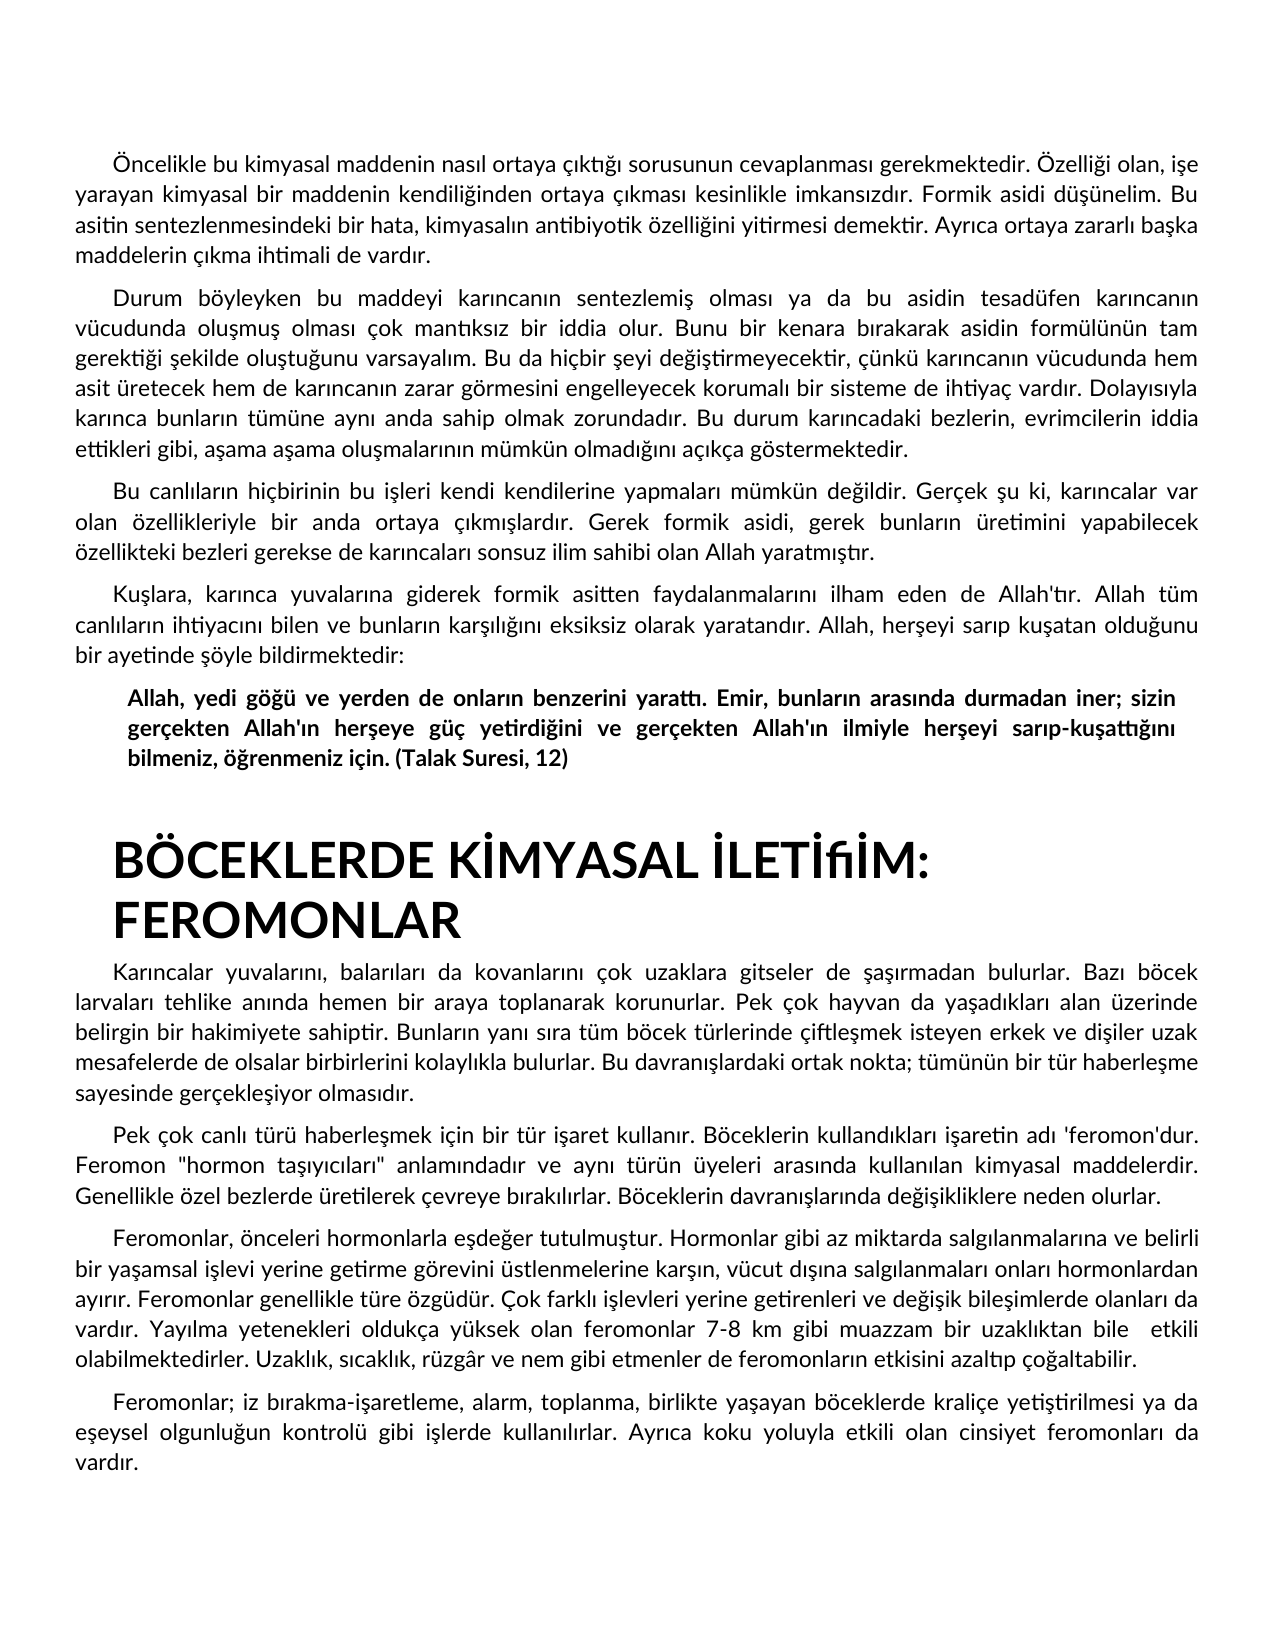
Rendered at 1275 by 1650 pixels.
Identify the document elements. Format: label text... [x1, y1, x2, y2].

text Karıncalar yuvalarını, balarıları da kovanlarını çok uzaklara gitseler de şaşırmadan bulurlar. Bazı böcek larvaları tehlike anında hemen bir araya toplanarak korunurlar. Pek çok hayvan da yaşadıkları alan üzerinde belirgin bir hakimiyete sahiptir. Bunların yanı sıra tüm böcek türlerinde çiftleşmek isteyen erkek ve dişiler uzak mesafelerde de olsalar birbirlerini kolaylıkla bulurlar. Bu davranışlardaki ortak nokta; tümünün bir tür haberleşme sayesinde gerçekleşiyor olmasıdır. [75, 957, 1200, 1106]
text Öncelikle bu kimyasal maddenin nasıl ortaya çıktığı sorusunun cevaplanması gerekmektedir. Özelliği olan, işe yarayan kimyasal bir maddenin kendiliğinden ortaya çıkması kesinlikle imkansızdır. Formik asidi düşünelim. Bu asitin sentezlenmesindeki bir hata, kimyasalın antibiyotik özelliğini yitirmesi demektir. Ayrıca ortaya zararlı başka maddelerin çıkma ihtimali de vardır. [75, 150, 1200, 268]
text Feromonlar; iz bırakma-işaretleme, alarm, toplanma, birlikte yaşayan böceklerde kraliçe yetiştirilmesi ya da eşeysel olgunluğun kontrolü gibi işlerde kullanılırlar. Ayrıca koku yoluyla etkili olan cinsiyet feromonları da vardır. [75, 1388, 1200, 1476]
text Kuşlara, karınca yuvalarına giderek formik asitten faydalanmalarını ilham eden de Allah'tır. Allah tüm canlıların ihtiyacını bilen ve bunların karşılığını eksiksiz olarak yaratandır. Allah, herşeyi sarıp kuşatan olduğunu bir ayetinde şöyle bildirmektedir: [75, 580, 1200, 668]
text Pek çok canlı türü haberleşmek için bir tür işaret kullanır. Böceklerin kullandıkları işaretin adı 'feromon'dur. Feromon "hormon taşıyıcıları" anlamındadır ve aynı türün üyeleri arasında kullanılan kimyasal maddelerdir. Genellikle özel bezlerde üretilerek çevreye bırakılırlar. Böceklerin davranışlarında değişikliklere neden olurlar. [75, 1121, 1200, 1209]
subtitle BÖCEKLERDE KİMYASAL İLETİﬁİM: FEROMONLAR [112, 829, 1200, 949]
text Allah, yedi göğü ve yerden de onların benzerini yarattı. Emir, bunların arasında durmadan iner; sizin gerçekten Allah'ın herşeye güç yetirdiğini ve gerçekten Allah'ın ilmiyle herşeyi sarıp-kuşattığını bilmeniz, öğrenmeniz için. (Talak Suresi, 12) [127, 683, 1177, 771]
text Bu canlıların hiçbirinin bu işleri kendi kendilerine yapmaları mümkün değildir. Gerçek şu ki, karıncalar var olan özellikleriyle bir anda ortaya çıkmışlardır. Gerek formik asidi, gerek bunların üretimini yapabilecek özellikteki bezleri gerekse de karıncaları sonsuz ilim sahibi olan Allah yaratmıştır. [75, 477, 1200, 565]
text Durum böyleyken bu maddeyi karıncanın sentezlemiş olması ya da bu asidin tesadüfen karıncanın vücudunda oluşmuş olması çok mantıksız bir iddia olur. Bunu bir kenara bırakarak asidin formülünün tam gerektiği şekilde oluştuğunu varsayalım. Bu da hiçbir şeyi değiştirmeyecektir, çünkü karıncanın vücudunda hem asit üretecek hem de karıncanın zarar görmesini engelleyecek korumalı bir sisteme de ihtiyaç vardır. Dolayısıyla karınca bunların tümüne aynı anda sahip olmak zorundadır. Bu durum karıncadaki bezlerin, evrimcilerin iddia ettikleri gibi, aşama aşama oluşmalarının mümkün olmadığını açıkça göstermektedir. [75, 283, 1200, 462]
text Feromonlar, önceleri hormonlarla eşdeğer tutulmuştur. Hormonlar gibi az miktarda salgılanmalarına ve belirli bir yaşamsal işlevi yerine getirme görevini üstlenmelerine karşın, vücut dışına salgılanmaları onları hormonlardan ayırır. Feromonlar genellikle türe özgüdür. Çok farklı işlevleri yerine getirenleri ve değişik bileşimlerde olanları da vardır. Yayılma yetenekleri oldukça yüksek olan feromonlar 7-8 km gibi muazzam bir uzaklıktan bile etkili olabilmektedirler. Uzaklık, sıcaklık, rüzgâr ve nem gibi etmenler de feromonların etkisini azaltıp çoğaltabilir. [75, 1224, 1200, 1372]
